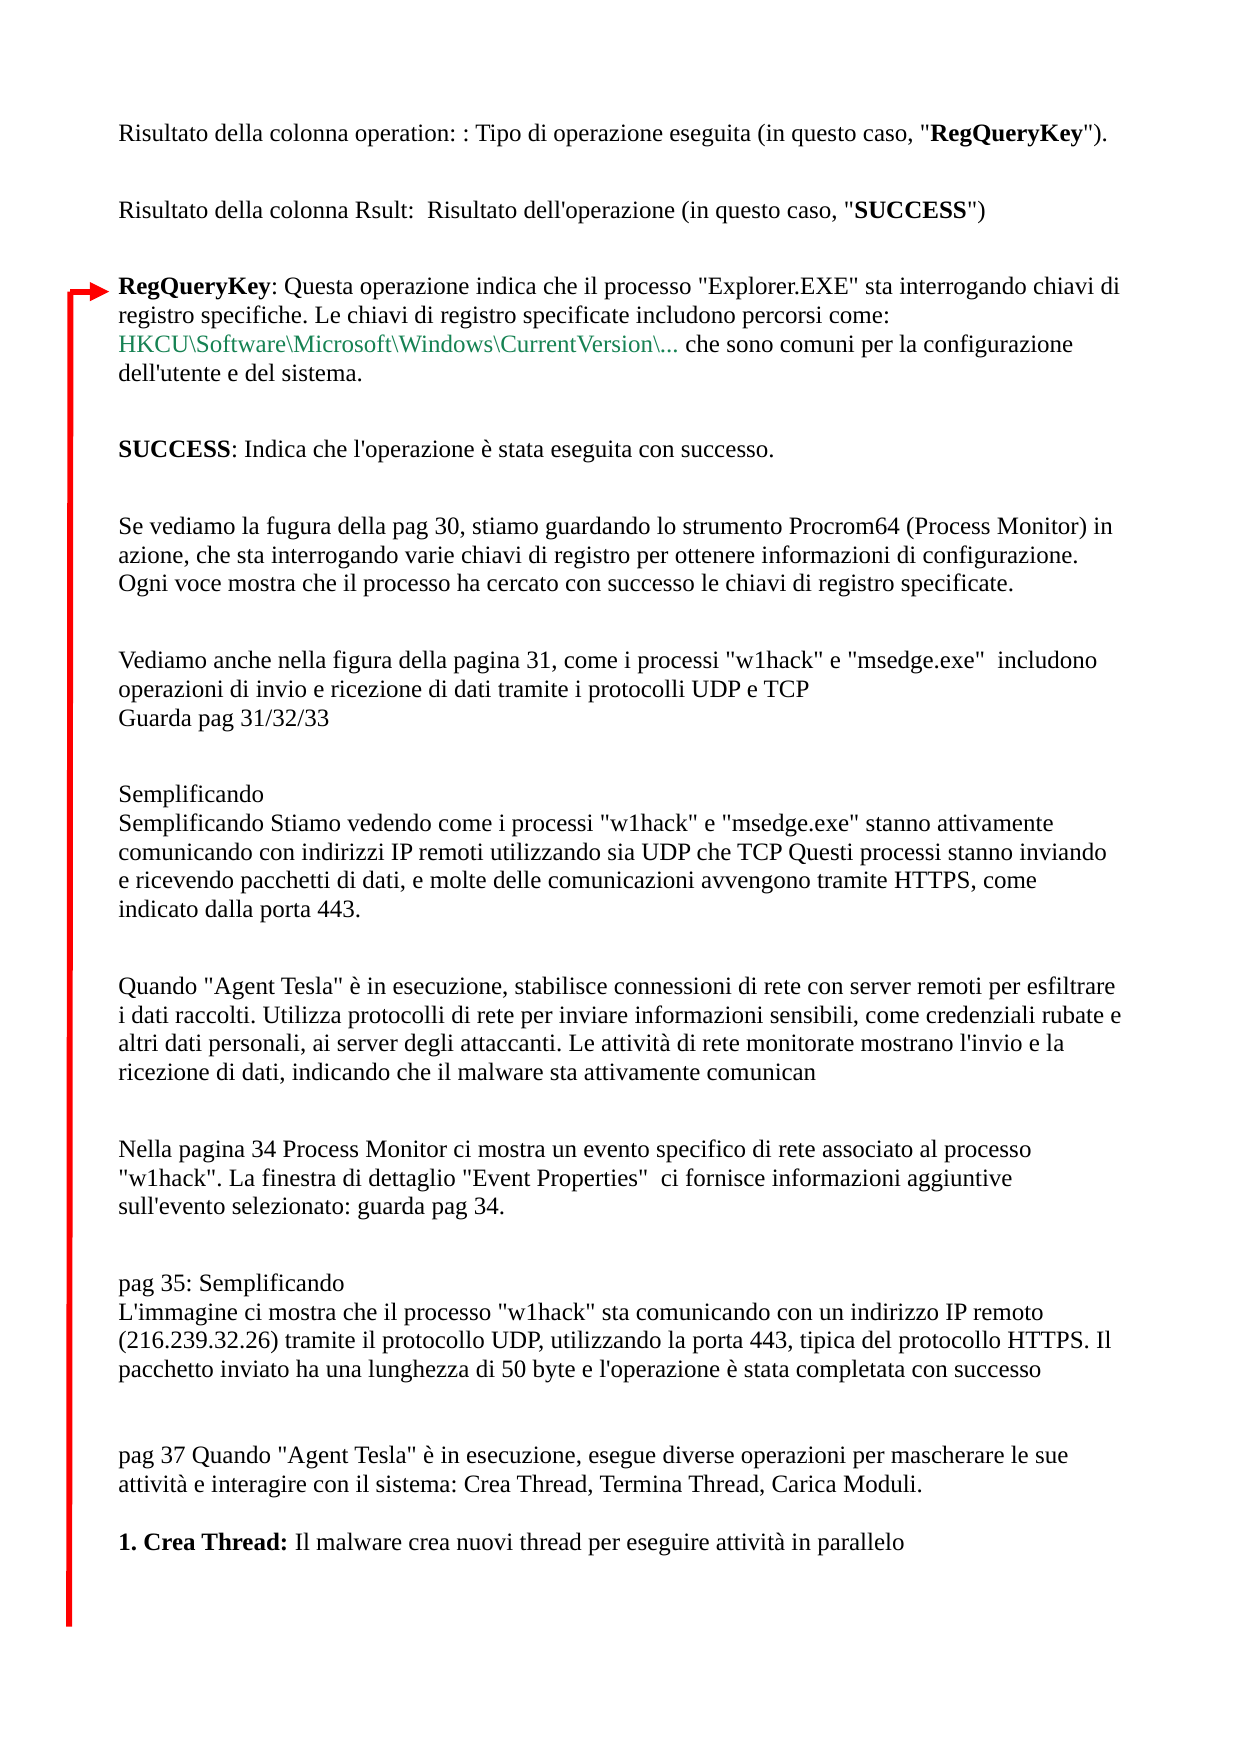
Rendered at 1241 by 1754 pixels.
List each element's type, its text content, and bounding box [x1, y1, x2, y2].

text SUCCESS: Indica che l'operazione è stata eseguita con successo. [118, 434, 1122, 463]
text Se vediamo la fugura della pag 30, stiamo guardando lo strumento Procrom64 (Process Monitor) in azione, che sta interrogando varie chiavi di registro per ottenere informazioni di configurazione. Ogni voce mostra che il processo ha cercato con successo le chiavi di registro specificate. [118, 511, 1122, 597]
text Vediamo anche nella figura della pagina 31, come i processi "w1hack" e "msedge.exe" includono operazioni di invio e ricezione di dati tramite i protocolli UDP e TCP [118, 645, 1122, 703]
text Risultato della colonna operation: : Tipo di operazione eseguita (in questo caso, "RegQueryKey"). [118, 118, 1122, 147]
text Semplificando [118, 779, 1122, 808]
text Quando "Agent Tesla" è in esecuzione, stabilisce connessioni di rete con server remoti per esfiltrare i dati raccolti. Utilizza protocolli di rete per inviare informazioni sensibili, come credenziali rubate e altri dati personali, ai server degli attaccanti. Le attività di rete monitorate mostrano l'invio e la ricezione di dati, indicando che il malware sta attivamente comunican [118, 971, 1122, 1086]
text RegQueryKey: Questa operazione indica che il processo "Explorer.EXE" sta interrogando chiavi di registro specifiche. Le chiavi di registro specificate includono percorsi come: [118, 271, 1122, 329]
text 1. Crea Thread: Il malware crea nuovi thread per eseguire attività in parallelo [118, 1527, 1122, 1556]
text Nella pagina 34 Process Monitor ci mostra un evento specifico di rete associato al processo "w1hack". La finestra di dettaglio "Event Properties" ci fornisce informazioni aggiuntive sull'evento selezionato: guarda pag 34. [118, 1134, 1122, 1220]
text L'immagine ci mostra che il processo "w1hack" sta comunicando con un indirizzo IP remoto (216.239.32.26) tramite il protocollo UDP, utilizzando la porta 443, tipica del protocollo HTTPS. Il pacchetto inviato ha una lunghezza di 50 byte e l'operazione è stata completata con successo [118, 1297, 1122, 1383]
text HKCU\Software\Microsoft\Windows\CurrentVersion\... che sono comuni per la configurazione dell'utente e del sistema. [118, 329, 1122, 386]
text pag 35: Semplificando [118, 1268, 1122, 1297]
text Semplificando Stiamo vedendo come i processi "w1hack" e "msedge.exe" stanno attivamente comunicando con indirizzi IP remoti utilizzando sia UDP che TCP Questi processi stanno inviando e ricevendo pacchetti di dati, e molte delle comunicazioni avvengono tramite HTTPS, come indicato dalla porta 443. [118, 808, 1122, 923]
text pag 37 Quando "Agent Tesla" è in esecuzione, esegue diverse operazioni per mascherare le sue attività e interagire con il sistema: Crea Thread, Termina Thread, Carica Moduli. [118, 1441, 1122, 1498]
text Risultato della colonna Rsult: Risultato dell'operazione (in questo caso, "SUCCESS") [118, 195, 1122, 223]
text Guarda pag 31/32/33 [118, 703, 1122, 731]
